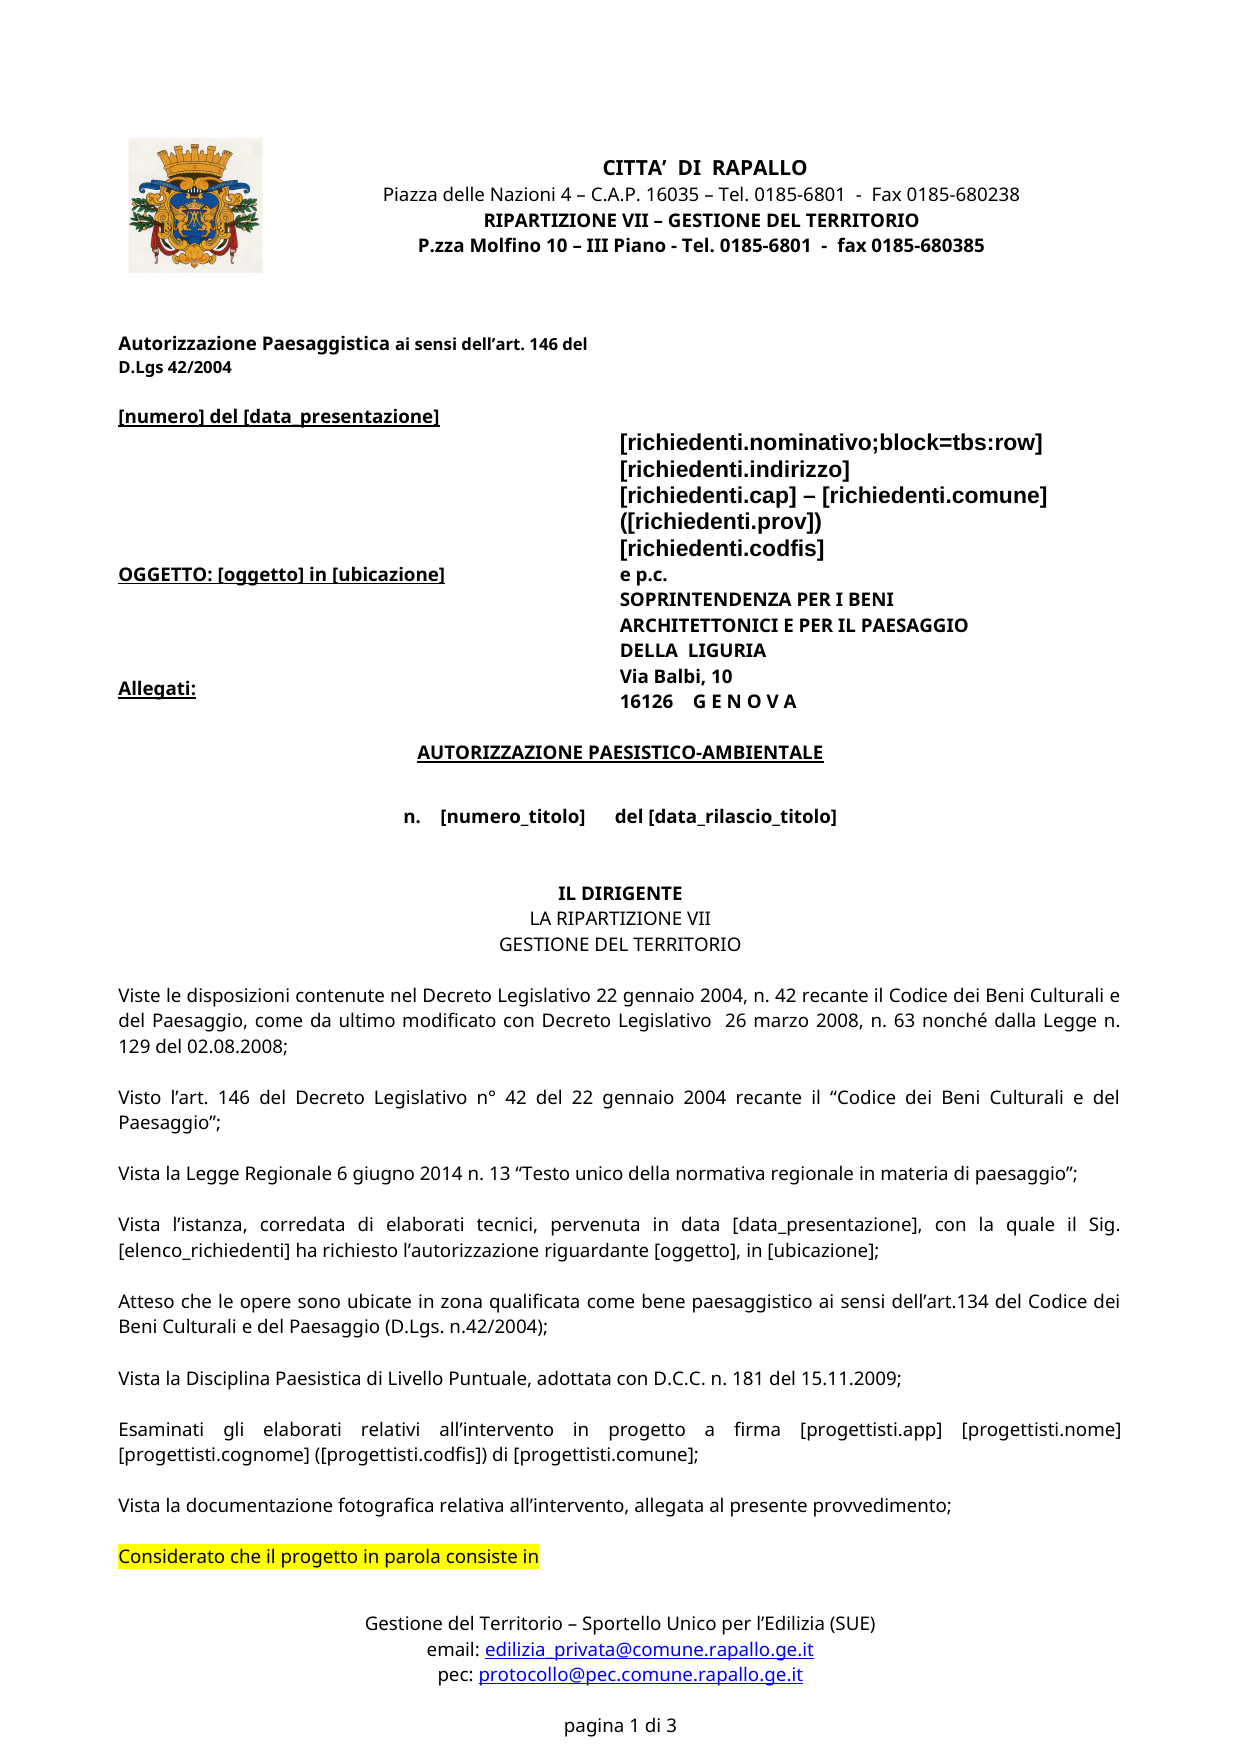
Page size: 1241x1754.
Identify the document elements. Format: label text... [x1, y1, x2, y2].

text GESTIONE DEL TERRITORIO [118, 931, 1122, 956]
table_header Autorizzazione Paesaggistica ai sensi dell’art. 146 del D.Lgs 42/2004 [numero] del [data_presentazione] [107, 330, 608, 429]
text Esaminati gli elaborati relativi all’intervento in progetto a firma [progettisti.app] [progettisti.nome] [progettisti.cognome] ([progettisti.codfis]) di [progettisti.comune]; [118, 1416, 1122, 1467]
picture [128, 138, 263, 273]
subtitle n. [numero_titolo] del [data_rilascio_titolo] [118, 803, 1122, 829]
text Vista la Disciplina Paesistica di Livello Puntuale, adottata con D.C.C. n. 181 del 15.11.2009; [118, 1365, 1122, 1390]
table_cell [107, 429, 608, 561]
text Atteso che le opere sono ubicate in zona qualificata come bene paesaggistico ai sensi dell’art.134 del Codice dei Beni Culturali e del Paesaggio (D.Lgs. n.42/2004); [118, 1288, 1122, 1339]
table_cell OGGETTO: [oggetto] in [ubicazione] Allegati: [107, 561, 608, 714]
table_cell [richiedenti.nominativo;block=tbs:row] [richiedenti.indirizzo] [richiedenti.cap] – [richiedenti.comune] ([richiedenti.prov]) [richiedenti.codfis] [608, 429, 1110, 561]
text Viste le disposizioni contenute nel Decreto Legislativo 22 gennaio 2004, n. 42 recante il Codice dei Beni Culturali e del Paesaggio, come da ultimo modificato con Decreto Legislativo 26 marzo 2008, n. 63 nonché dalla Legge n. 129 del 02.08.2008; [118, 982, 1122, 1058]
text Vista l’istanza, corredata di elaborati tecnici, pervenuta in data [data_presentazione], con la quale il Sig. [elenco_richiedenti] ha richiesto l’autorizzazione riguardante [oggetto], in [ubicazione]; [118, 1212, 1122, 1263]
text Vista la Legge Regionale 6 giugno 2014 n. 13 “Testo unico della normativa regionale in materia di paesaggio”; [118, 1161, 1122, 1186]
text AUTORIZZAZIONE PAESISTICO-AMBIENTALE [118, 739, 1122, 765]
text LA RIPARTIZIONE VII [118, 905, 1122, 931]
table_cell e p.c. SOPRINTENDENZA PER I BENI ARCHITETTONICI E PER IL PAESAGGIO DELLA LIGURIA Via Balbi, 10 16126 G E N O V A [608, 561, 1110, 714]
text Considerato che il progetto in parola consiste in [118, 1543, 1122, 1569]
table_header [608, 330, 1110, 429]
text Vista la documentazione fotografica relativa all’intervento, allegata al presente provvedimento; [118, 1492, 1122, 1518]
text Visto l’art. 146 del Decreto Legislativo n° 42 del 22 gennaio 2004 recante il “Codice dei Beni Culturali e del Paesaggio”; [118, 1084, 1122, 1135]
subtitle IL DIRIGENTE [118, 880, 1122, 905]
